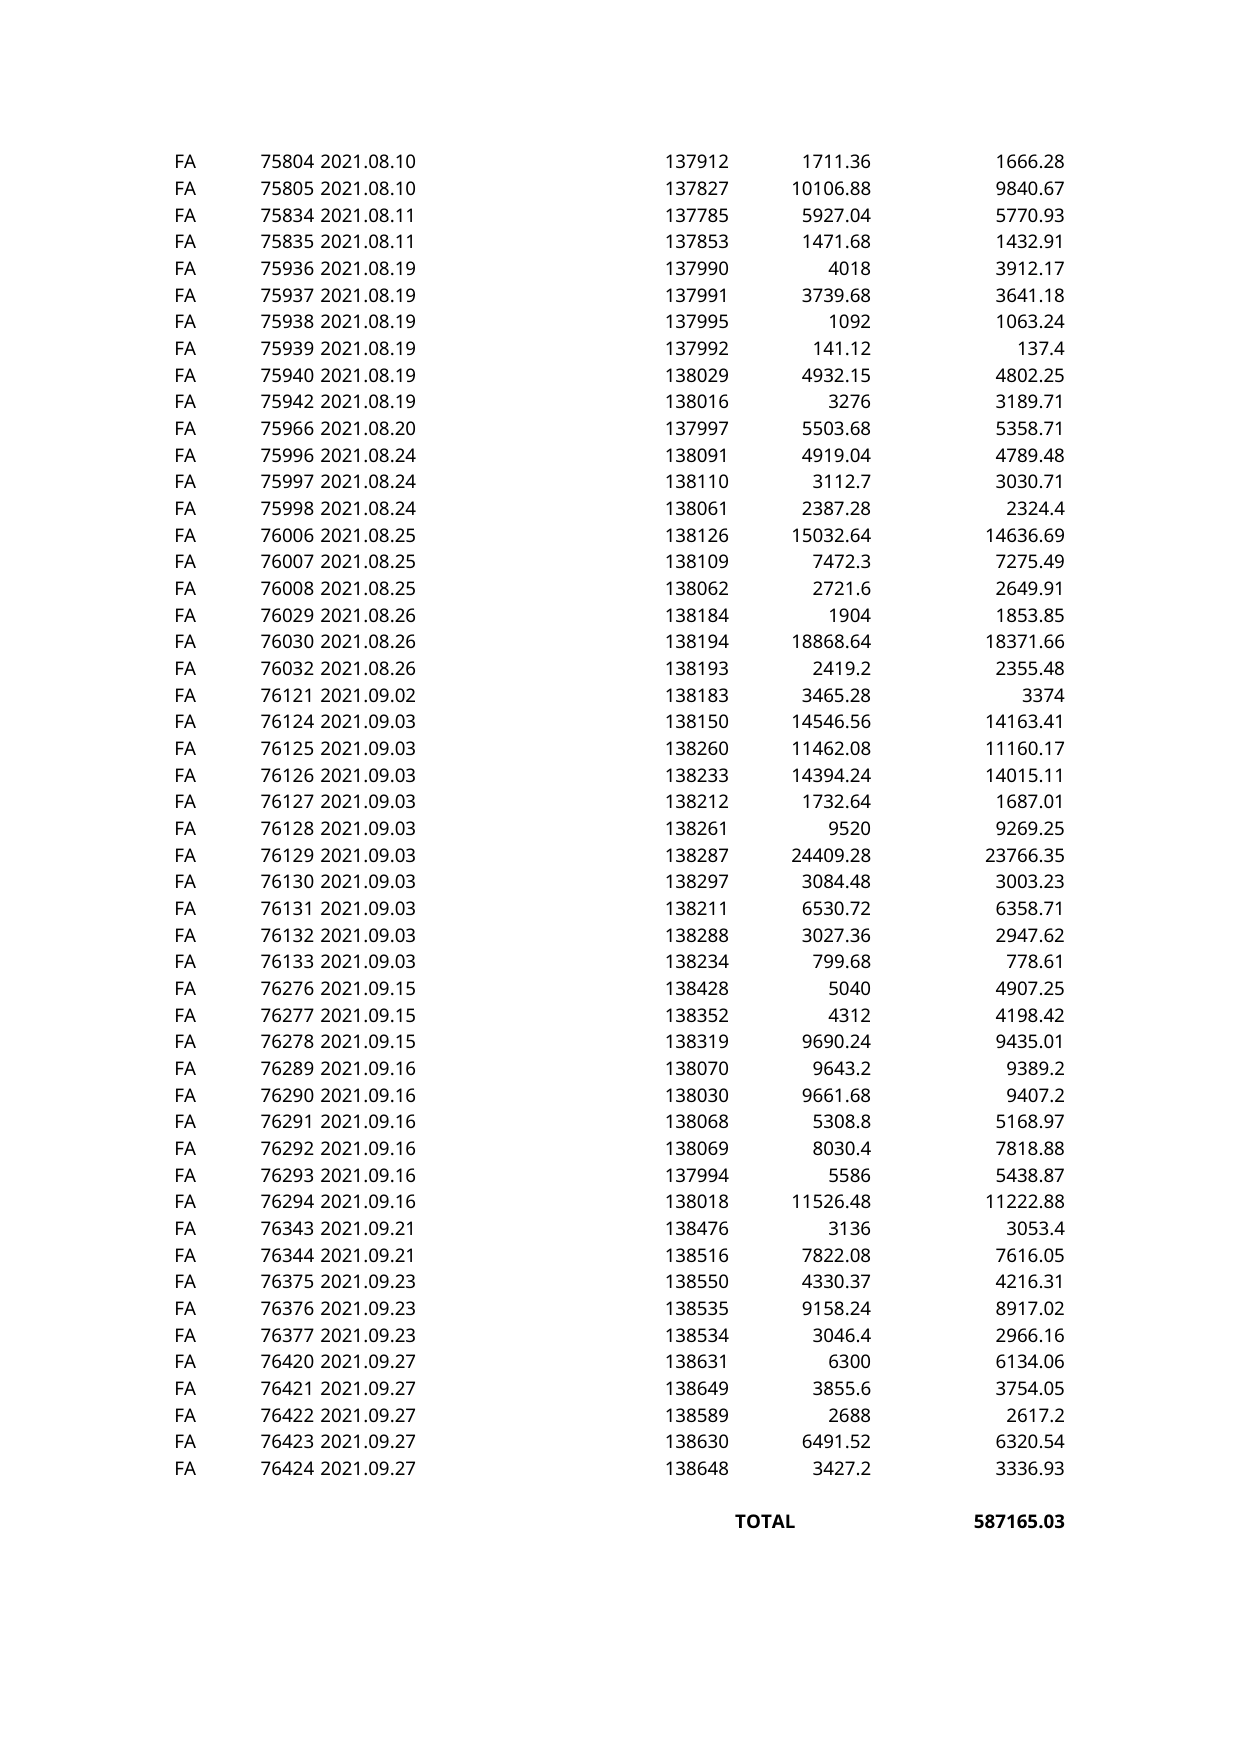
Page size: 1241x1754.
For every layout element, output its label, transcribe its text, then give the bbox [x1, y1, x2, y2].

table_cell FA [171, 1401, 237, 1428]
table_cell FA [171, 1134, 237, 1161]
table_cell 76377 [237, 1321, 317, 1348]
table_cell [874, 1481, 1068, 1508]
table_cell FA [171, 1028, 237, 1054]
table_cell FA [171, 1321, 237, 1348]
table_cell 2021.09.03 [317, 761, 475, 788]
table_cell 138535 [475, 1294, 732, 1321]
table_cell 138016 [475, 388, 732, 414]
table_cell 138061 [475, 494, 732, 521]
table_cell 1904 [732, 601, 874, 628]
table_cell 4789.48 [874, 441, 1068, 468]
table_cell 137994 [475, 1161, 732, 1188]
table_cell 138630 [475, 1428, 732, 1454]
table_cell 2021.08.10 [317, 148, 475, 174]
table_cell FA [171, 1188, 237, 1214]
table_cell FA [171, 308, 237, 334]
table_cell FA [171, 201, 237, 228]
table_cell 2021.09.03 [317, 788, 475, 814]
table_cell 76294 [237, 1188, 317, 1214]
table_cell 75997 [237, 468, 317, 494]
table_cell FA [171, 281, 237, 308]
table_cell 2021.09.03 [317, 708, 475, 734]
table_cell FA [171, 441, 237, 468]
table_cell 2021.09.03 [317, 948, 475, 974]
table_cell 2688 [732, 1401, 874, 1428]
table_cell 2021.09.03 [317, 841, 475, 868]
table_cell 2021.08.24 [317, 468, 475, 494]
table_cell 2021.09.23 [317, 1321, 475, 1348]
table_cell 6491.52 [732, 1428, 874, 1454]
table_cell 7616.05 [874, 1241, 1068, 1268]
table_cell 76124 [237, 708, 317, 734]
table_cell 138352 [475, 1001, 732, 1028]
table_cell 76133 [237, 948, 317, 974]
table_cell 76420 [237, 1348, 317, 1374]
table_cell 2021.09.27 [317, 1454, 475, 1481]
table_cell 2021.08.19 [317, 254, 475, 281]
table_cell 799.68 [732, 948, 874, 974]
table_cell 2721.6 [732, 574, 874, 601]
table_cell 75937 [237, 281, 317, 308]
table_cell 18868.64 [732, 628, 874, 654]
table_cell 3276 [732, 388, 874, 414]
table_cell 76292 [237, 1134, 317, 1161]
table_cell 138018 [475, 1188, 732, 1214]
table_cell 1732.64 [732, 788, 874, 814]
table_cell 2021.08.26 [317, 654, 475, 681]
table_cell 138550 [475, 1268, 732, 1294]
table_cell 138091 [475, 441, 732, 468]
table_cell 76289 [237, 1054, 317, 1081]
table_cell 75966 [237, 414, 317, 441]
table_cell 23766.35 [874, 841, 1068, 868]
table_cell FA [171, 1374, 237, 1401]
table_cell 5308.8 [732, 1108, 874, 1134]
table_cell [171, 1508, 237, 1534]
table_cell 75804 [237, 148, 317, 174]
table_cell 10106.88 [732, 174, 874, 201]
table_cell 76030 [237, 628, 317, 654]
table_cell 138649 [475, 1374, 732, 1401]
table_cell 3027.36 [732, 921, 874, 948]
table_cell 138589 [475, 1401, 732, 1428]
table_cell FA [171, 334, 237, 361]
table_cell 2021.09.03 [317, 868, 475, 894]
table_cell 8917.02 [874, 1294, 1068, 1321]
table_cell FA [171, 734, 237, 761]
table_cell 137912 [475, 148, 732, 174]
table_cell 138234 [475, 948, 732, 974]
table_cell FA [171, 174, 237, 201]
table_cell 2021.08.11 [317, 201, 475, 228]
table_cell 11526.48 [732, 1188, 874, 1214]
table_cell 2649.91 [874, 574, 1068, 601]
table_cell FA [171, 868, 237, 894]
table_cell 9690.24 [732, 1028, 874, 1054]
table_cell [171, 1481, 237, 1508]
table_cell [317, 1508, 475, 1534]
table_cell 15032.64 [732, 521, 874, 548]
table_cell 76423 [237, 1428, 317, 1454]
table_cell 3046.4 [732, 1321, 874, 1348]
table_cell FA [171, 894, 237, 921]
table_cell 76277 [237, 1001, 317, 1028]
table_cell FA [171, 654, 237, 681]
table_cell 3084.48 [732, 868, 874, 894]
table_cell 137.4 [874, 334, 1068, 361]
table_cell [732, 1481, 874, 1508]
table_cell FA [171, 1294, 237, 1321]
table_cell FA [171, 228, 237, 254]
table_cell 2021.08.25 [317, 574, 475, 601]
table_cell 76128 [237, 814, 317, 841]
table_cell 138030 [475, 1081, 732, 1108]
table_cell FA [171, 1268, 237, 1294]
table_cell 137990 [475, 254, 732, 281]
table_cell 76129 [237, 841, 317, 868]
table_cell 778.61 [874, 948, 1068, 974]
table_cell 1687.01 [874, 788, 1068, 814]
table_cell 7822.08 [732, 1241, 874, 1268]
table_cell 11160.17 [874, 734, 1068, 761]
table_cell [317, 1481, 475, 1508]
table_cell 8030.4 [732, 1134, 874, 1161]
table_cell 75996 [237, 441, 317, 468]
table_cell [475, 1481, 732, 1508]
table_cell 3855.6 [732, 1374, 874, 1401]
table_cell 4312 [732, 1001, 874, 1028]
table_cell 76421 [237, 1374, 317, 1401]
table_cell 2021.09.23 [317, 1268, 475, 1294]
table_cell 6300 [732, 1348, 874, 1374]
table_cell 76344 [237, 1241, 317, 1268]
table_cell 14546.56 [732, 708, 874, 734]
table_cell 5770.93 [874, 201, 1068, 228]
table_cell 2021.09.27 [317, 1374, 475, 1401]
table_cell 6530.72 [732, 894, 874, 921]
table_cell 5040 [732, 974, 874, 1001]
table_cell 1063.24 [874, 308, 1068, 334]
table_cell 75942 [237, 388, 317, 414]
table_cell 138126 [475, 521, 732, 548]
table_cell 1853.85 [874, 601, 1068, 628]
table_cell 76007 [237, 548, 317, 574]
table_cell TOTAL [732, 1508, 874, 1534]
table_cell 3336.93 [874, 1454, 1068, 1481]
table_cell 76130 [237, 868, 317, 894]
table_cell 3030.71 [874, 468, 1068, 494]
table_cell 2021.08.24 [317, 494, 475, 521]
table_cell 2021.09.27 [317, 1348, 475, 1374]
table_cell 138109 [475, 548, 732, 574]
table_cell 6358.71 [874, 894, 1068, 921]
table_cell 7275.49 [874, 548, 1068, 574]
table_cell 138631 [475, 1348, 732, 1374]
table_cell 2021.09.03 [317, 921, 475, 948]
table_cell 4330.37 [732, 1268, 874, 1294]
table_cell 138297 [475, 868, 732, 894]
table_cell 2387.28 [732, 494, 874, 521]
table_cell 7472.3 [732, 548, 874, 574]
table_cell 9158.24 [732, 1294, 874, 1321]
table_cell 9435.01 [874, 1028, 1068, 1054]
table_cell FA [171, 414, 237, 441]
table_cell 9643.2 [732, 1054, 874, 1081]
table_cell 3003.23 [874, 868, 1068, 894]
table_cell 138648 [475, 1454, 732, 1481]
table_cell 14636.69 [874, 521, 1068, 548]
table_cell 75939 [237, 334, 317, 361]
table_cell FA [171, 788, 237, 814]
table_cell 7818.88 [874, 1134, 1068, 1161]
table_cell 2021.09.27 [317, 1428, 475, 1454]
table_cell 137853 [475, 228, 732, 254]
table_cell 3912.17 [874, 254, 1068, 281]
table_cell 5927.04 [732, 201, 874, 228]
table_cell 2021.08.10 [317, 174, 475, 201]
table_cell 1471.68 [732, 228, 874, 254]
table_cell 2021.09.15 [317, 1028, 475, 1054]
table_cell 5503.68 [732, 414, 874, 441]
table_cell 4919.04 [732, 441, 874, 468]
table_cell 138260 [475, 734, 732, 761]
table_cell 138029 [475, 361, 732, 388]
table_cell 2021.09.16 [317, 1108, 475, 1134]
table_cell FA [171, 1001, 237, 1028]
table_cell 2021.08.26 [317, 601, 475, 628]
table_cell FA [171, 1108, 237, 1134]
table_cell FA [171, 1241, 237, 1268]
table_cell 76276 [237, 974, 317, 1001]
table_cell FA [171, 254, 237, 281]
table_cell 138319 [475, 1028, 732, 1054]
table_cell 3641.18 [874, 281, 1068, 308]
table_cell 3374 [874, 681, 1068, 708]
table_cell 2021.09.16 [317, 1054, 475, 1081]
table_cell FA [171, 974, 237, 1001]
table_cell 2617.2 [874, 1401, 1068, 1428]
table_cell 9840.67 [874, 174, 1068, 201]
table_cell 587165.03 [874, 1508, 1068, 1534]
table_cell 4216.31 [874, 1268, 1068, 1294]
table_cell 4932.15 [732, 361, 874, 388]
table_cell 138287 [475, 841, 732, 868]
table_cell FA [171, 841, 237, 868]
table_cell FA [171, 1454, 237, 1481]
table_cell 1666.28 [874, 148, 1068, 174]
table_cell FA [171, 814, 237, 841]
table_cell 3465.28 [732, 681, 874, 708]
table_cell 138516 [475, 1241, 732, 1268]
table_cell 138212 [475, 788, 732, 814]
table_cell 138233 [475, 761, 732, 788]
table_cell 3189.71 [874, 388, 1068, 414]
table_cell 137827 [475, 174, 732, 201]
table_cell FA [171, 1428, 237, 1454]
table_cell 3112.7 [732, 468, 874, 494]
table_cell 137785 [475, 201, 732, 228]
table_cell 75936 [237, 254, 317, 281]
table_cell 4018 [732, 254, 874, 281]
table_cell 137992 [475, 334, 732, 361]
table_cell 2021.08.11 [317, 228, 475, 254]
table_cell FA [171, 761, 237, 788]
table_cell 138261 [475, 814, 732, 841]
table_cell FA [171, 628, 237, 654]
table_cell 76424 [237, 1454, 317, 1481]
table_cell 2021.08.24 [317, 441, 475, 468]
table_cell 138183 [475, 681, 732, 708]
table_cell 76032 [237, 654, 317, 681]
table_cell 2021.09.16 [317, 1081, 475, 1108]
table_cell FA [171, 1214, 237, 1241]
table_cell 6134.06 [874, 1348, 1068, 1374]
table_cell 6320.54 [874, 1428, 1068, 1454]
table_cell 76029 [237, 601, 317, 628]
table_cell 138211 [475, 894, 732, 921]
table_cell 5438.87 [874, 1161, 1068, 1188]
table_cell 2021.09.03 [317, 894, 475, 921]
table_cell 4198.42 [874, 1001, 1068, 1028]
table_cell 5358.71 [874, 414, 1068, 441]
table_cell 76121 [237, 681, 317, 708]
table_cell 2324.4 [874, 494, 1068, 521]
table_cell 3053.4 [874, 1214, 1068, 1241]
table_cell [237, 1508, 317, 1534]
table_cell 75938 [237, 308, 317, 334]
table_cell 2021.08.19 [317, 281, 475, 308]
table_cell 2021.09.16 [317, 1188, 475, 1214]
table_cell 76125 [237, 734, 317, 761]
table_cell 76375 [237, 1268, 317, 1294]
table_cell 14015.11 [874, 761, 1068, 788]
table_cell 138062 [475, 574, 732, 601]
table_cell 2021.08.19 [317, 388, 475, 414]
table_cell 138534 [475, 1321, 732, 1348]
table_cell 4802.25 [874, 361, 1068, 388]
table_cell [475, 1508, 732, 1534]
table_cell FA [171, 601, 237, 628]
table_cell 75834 [237, 201, 317, 228]
table_cell FA [171, 1348, 237, 1374]
table_cell 3136 [732, 1214, 874, 1241]
table_cell 138193 [475, 654, 732, 681]
table_cell 2419.2 [732, 654, 874, 681]
table_cell 138069 [475, 1134, 732, 1161]
table_cell 5586 [732, 1161, 874, 1188]
table_cell 3754.05 [874, 1374, 1068, 1401]
table_cell 2021.09.15 [317, 1001, 475, 1028]
table_cell 138288 [475, 921, 732, 948]
table_cell 2021.09.16 [317, 1161, 475, 1188]
table_cell 76278 [237, 1028, 317, 1054]
table_cell 2021.09.27 [317, 1401, 475, 1428]
table_cell 75940 [237, 361, 317, 388]
table_cell 138070 [475, 1054, 732, 1081]
table_cell FA [171, 468, 237, 494]
table_cell 76422 [237, 1401, 317, 1428]
table_cell 2021.08.20 [317, 414, 475, 441]
table_cell 76132 [237, 921, 317, 948]
table_cell 1432.91 [874, 228, 1068, 254]
table_cell FA [171, 148, 237, 174]
table_cell 138184 [475, 601, 732, 628]
table_cell FA [171, 1054, 237, 1081]
table_cell 138068 [475, 1108, 732, 1134]
table_cell 2355.48 [874, 654, 1068, 681]
table_cell 137997 [475, 414, 732, 441]
table_cell 24409.28 [732, 841, 874, 868]
table_cell 76290 [237, 1081, 317, 1108]
table_cell 2021.09.23 [317, 1294, 475, 1321]
table_cell 75805 [237, 174, 317, 201]
table_cell 75835 [237, 228, 317, 254]
table_cell 9661.68 [732, 1081, 874, 1108]
table_cell FA [171, 681, 237, 708]
table_cell 2021.09.03 [317, 734, 475, 761]
table_cell 11222.88 [874, 1188, 1068, 1214]
table_cell 76291 [237, 1108, 317, 1134]
table_cell 2021.08.19 [317, 308, 475, 334]
table_cell 9389.2 [874, 1054, 1068, 1081]
table_cell 75998 [237, 494, 317, 521]
table_cell 2021.09.21 [317, 1241, 475, 1268]
table_cell 138476 [475, 1214, 732, 1241]
table_cell 4907.25 [874, 974, 1068, 1001]
table_cell 138150 [475, 708, 732, 734]
table_cell 137995 [475, 308, 732, 334]
table_cell 2021.08.19 [317, 334, 475, 361]
table_cell FA [171, 361, 237, 388]
table_cell 9520 [732, 814, 874, 841]
table_cell FA [171, 708, 237, 734]
table_cell 76006 [237, 521, 317, 548]
table_cell [237, 1481, 317, 1508]
table_cell FA [171, 1081, 237, 1108]
table_cell 2021.09.03 [317, 814, 475, 841]
table_cell 2021.09.02 [317, 681, 475, 708]
table_cell 2021.08.26 [317, 628, 475, 654]
table_cell 76293 [237, 1161, 317, 1188]
table_cell 1711.36 [732, 148, 874, 174]
table_cell 76127 [237, 788, 317, 814]
table_cell 14394.24 [732, 761, 874, 788]
table_cell FA [171, 521, 237, 548]
table_cell FA [171, 921, 237, 948]
table_cell FA [171, 548, 237, 574]
table_cell 5168.97 [874, 1108, 1068, 1134]
table_cell 2947.62 [874, 921, 1068, 948]
table_cell 2021.08.25 [317, 548, 475, 574]
table_cell FA [171, 494, 237, 521]
table_cell 3739.68 [732, 281, 874, 308]
table_cell 76343 [237, 1214, 317, 1241]
table_cell 3427.2 [732, 1454, 874, 1481]
table_cell 76376 [237, 1294, 317, 1321]
table_cell 14163.41 [874, 708, 1068, 734]
table_cell 138110 [475, 468, 732, 494]
table_cell 2966.16 [874, 1321, 1068, 1348]
table_cell 138194 [475, 628, 732, 654]
table_cell 9269.25 [874, 814, 1068, 841]
table_cell FA [171, 574, 237, 601]
table_cell 137991 [475, 281, 732, 308]
table_cell 141.12 [732, 334, 874, 361]
table_cell 1092 [732, 308, 874, 334]
table_cell 2021.09.15 [317, 974, 475, 1001]
table_cell 2021.09.21 [317, 1214, 475, 1241]
table_cell FA [171, 948, 237, 974]
table_cell 2021.09.16 [317, 1134, 475, 1161]
table_cell 2021.08.25 [317, 521, 475, 548]
table_cell FA [171, 388, 237, 414]
table_cell 76008 [237, 574, 317, 601]
table_cell 76131 [237, 894, 317, 921]
table_cell FA [171, 1161, 237, 1188]
table_cell 11462.08 [732, 734, 874, 761]
table_cell 2021.08.19 [317, 361, 475, 388]
table_cell 18371.66 [874, 628, 1068, 654]
table_cell 76126 [237, 761, 317, 788]
table_cell 9407.2 [874, 1081, 1068, 1108]
table_cell 138428 [475, 974, 732, 1001]
